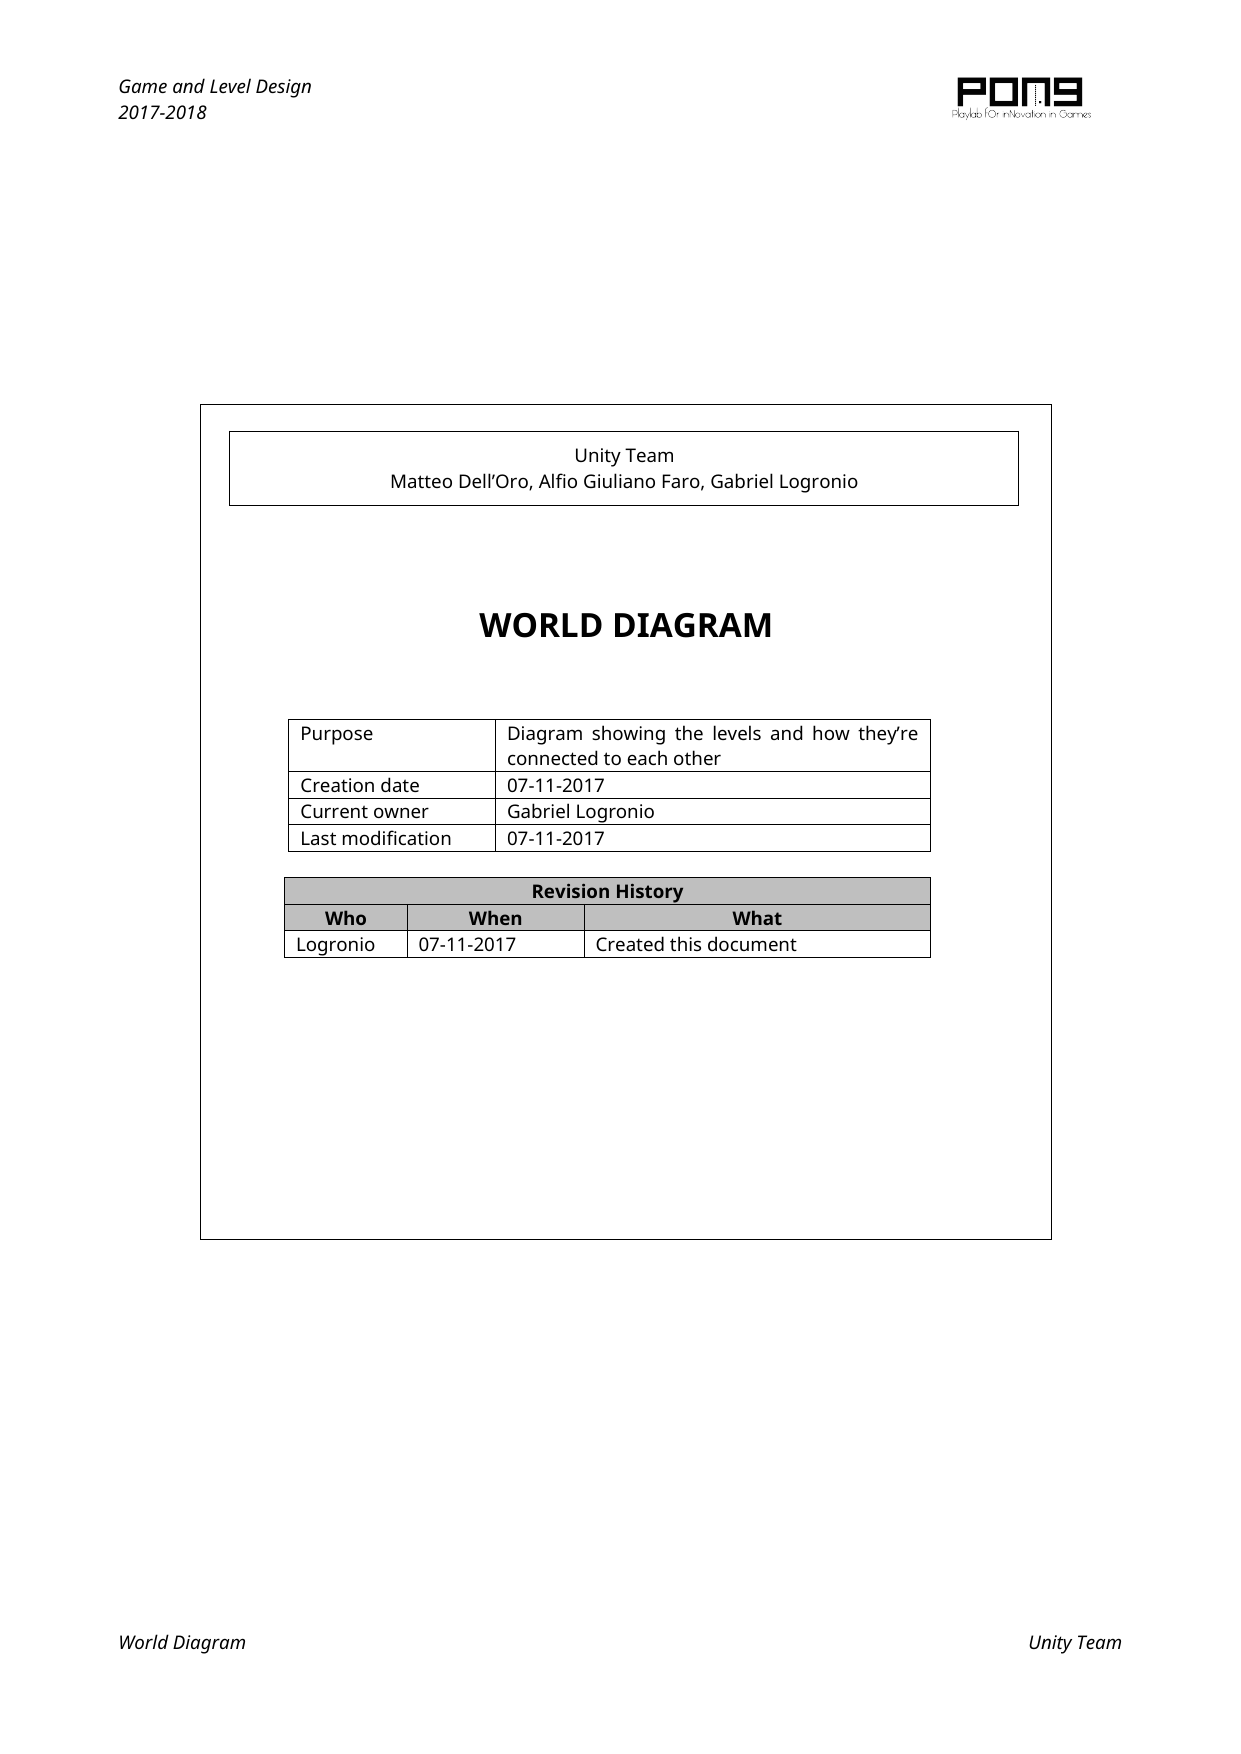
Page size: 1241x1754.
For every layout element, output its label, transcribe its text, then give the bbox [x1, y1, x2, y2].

table_header WORLD DIAGRAM [201, 405, 1051, 1239]
table_cell Current owner [289, 799, 495, 824]
table_cell Creation date [289, 772, 495, 797]
table_cell When [408, 905, 584, 930]
table_cell Who [285, 905, 407, 930]
picture [922, 73, 1122, 124]
table_cell Logronio [285, 931, 407, 957]
table_cell Created this document [585, 931, 930, 957]
table_cell Gabriel Logronio [496, 799, 930, 824]
table_header Unity Team Matteo Dell’Oro, Alfio Giuliano Faro, Gabriel Logronio [230, 432, 1018, 505]
table_header Diagram showing the levels and how they’re connected to each other [496, 720, 930, 771]
table_cell Last modification [289, 825, 495, 851]
table_cell 07-11-2017 [496, 772, 930, 797]
table_header Revision History [285, 878, 930, 904]
table_cell What [585, 905, 930, 930]
table_header Purpose [289, 720, 495, 771]
table_cell 07-11-2017 [408, 931, 584, 957]
table_cell 07-11-2017 [496, 825, 930, 851]
